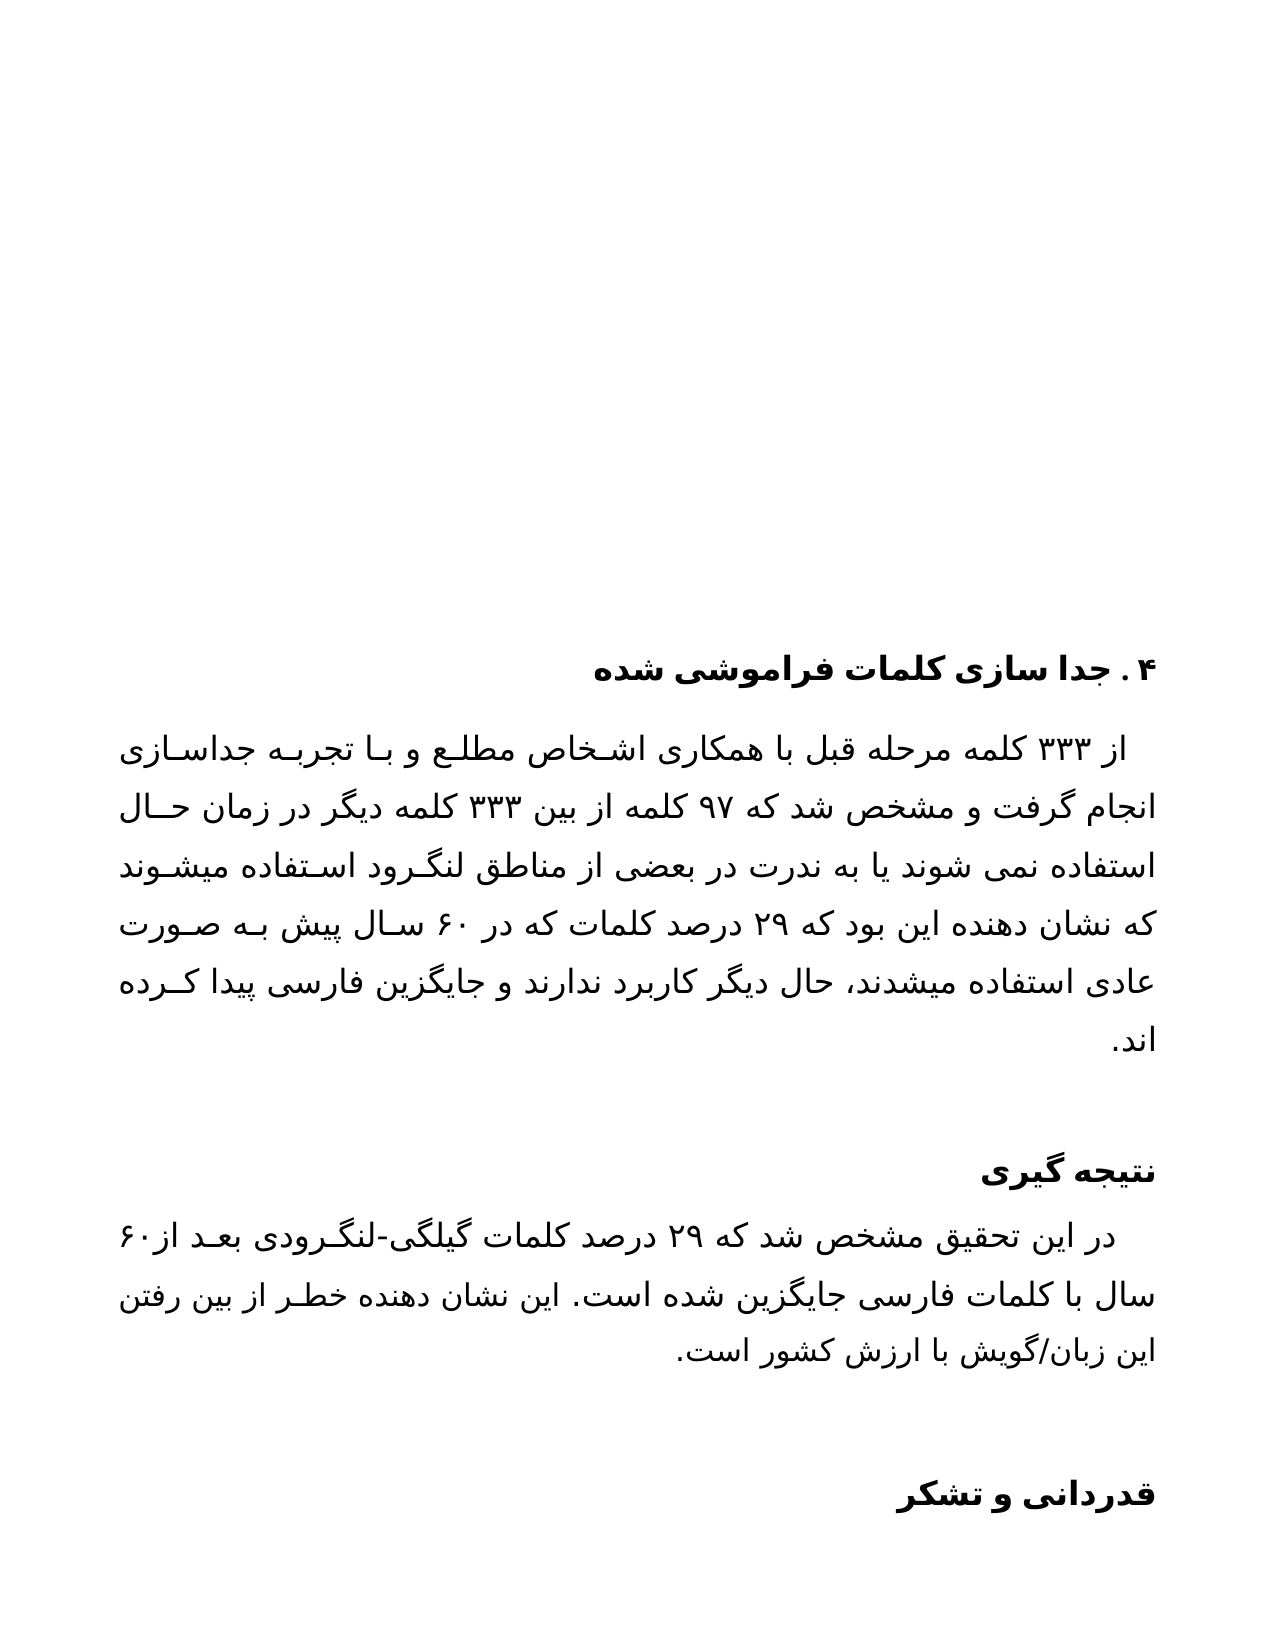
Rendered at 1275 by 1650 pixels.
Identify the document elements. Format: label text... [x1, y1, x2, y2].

text ۴ . جدا سازی کلمات فراموشی شده [118, 650, 1157, 693]
text قدردانی و تشکر [118, 1475, 1157, 1519]
text نتیجه گیری [118, 1152, 1157, 1196]
text در این تحقیق مشخص شد که ۲۹ درصد کلمات گیلگی-لنگرودی بعد از۶۰ سال با کلمات فارسی جایگزین شده است. این نشان دهنده خطر از بین رفتن این زبان/گویش با ارزش کشور است. [118, 1217, 1157, 1368]
text از ۳۳۳ کلمه مرحله قبل با همکاری اشخاص مطلع و با تجربه جداسازی انجام گرفت و مشخص شد که ۹۷ کلمه از بین ۳۳۳ کلمه دیگر در زمان حال استفاده نمی شوند یا به ندرت در بعضی از مناطق لنگرود استفاده میشوند که نشان دهنده این بود که ۲۹ درصد کلمات که در ۶۰ سال پیش به صورت عادی استفاده میشدند، حال دیگر کاربرد ندارند و جایگزین فارسی پیدا کرده اند. [118, 730, 1157, 1060]
